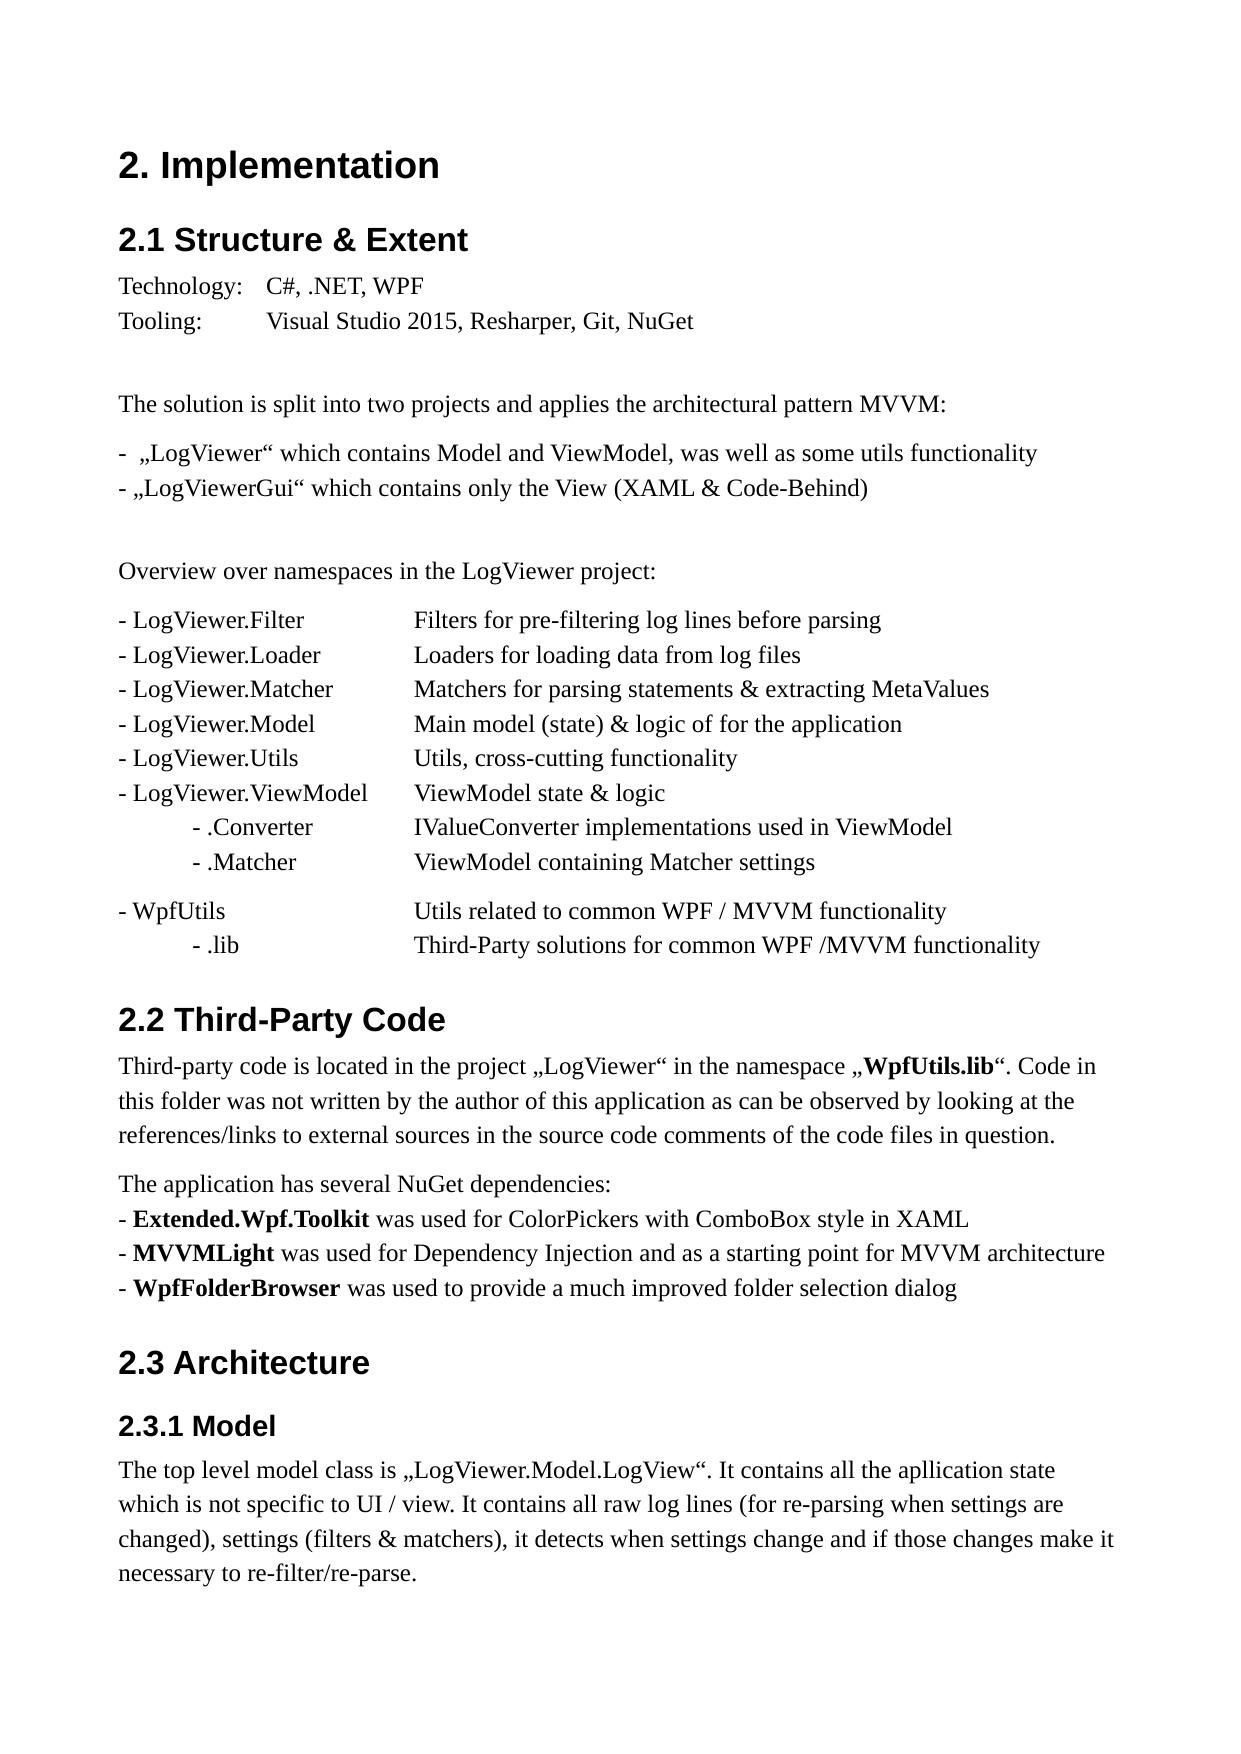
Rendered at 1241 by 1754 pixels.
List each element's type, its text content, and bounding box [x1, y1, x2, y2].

text The solution is split into two projects and applies the architectural pattern MVVM: [118, 355, 1122, 418]
text Technology: C#, .NET, WPF Tooling: Visual Studio 2015, Resharper, Git, NuGet [118, 271, 1122, 334]
text - WpfUtils Utils related to common WPF / MVVM functionality - .lib Third-Party solutions for common WPF /MVVM functionality [118, 896, 1122, 959]
text Overview over namespaces in the LogViewer project: [118, 522, 1122, 585]
subtitle 2.2 Third-Party Code [118, 1000, 1122, 1039]
text The top level model class is „LogViewer.Model.LogView“. It contains all the apllication state which is not specific to UI / view. It contains all raw log lines (for re-parsing when settings are changed), settings (filters & matchers), it detects when settings change and if those changes make it necessary to re-filter/re-parse. [118, 1455, 1122, 1587]
text - „LogViewer“ which contains Model and ViewModel, was well as some utils functionality - „LogViewerGui“ which contains only the View (XAML & Code-Behind) [118, 438, 1122, 502]
subtitle 2.3.1 Model [118, 1408, 1122, 1442]
text The application has several NuGet dependencies: - Extended.Wpf.Toolkit was used for ColorPickers with ComboBox style in XAML - MVVMLight was used for Dependency Injection and as a starting point for MVVM architecture - WpfFolderBrowser was used to provide a much improved folder selection dialog [118, 1169, 1122, 1302]
subtitle 2.3 Architecture [118, 1343, 1122, 1381]
text Third-party code is located in the project „LogViewer“ in the namespace „WpfUtils.lib“. Code in this folder was not written by the author of this application as can be observed by looking at the references/links to external sources in the source code comments of the code files in question. [118, 1051, 1122, 1149]
subtitle 2.1 Structure & Extent [118, 220, 1122, 259]
subtitle 2. Implementation [118, 143, 1122, 187]
text - LogViewer.Filter Filters for pre-filtering log lines before parsing - LogViewer.Loader Loaders for loading data from log files - LogViewer.Matcher Matchers for parsing statements & extracting MetaValues - LogViewer.Model Main model (state) & logic of for the application - LogViewer.Utils Utils, cross-cutting functionality - LogViewer.ViewModel ViewModel state & logic - .Converter IValueConverter implementations used in ViewModel - .Matcher ViewModel containing Matcher settings [118, 605, 1122, 876]
